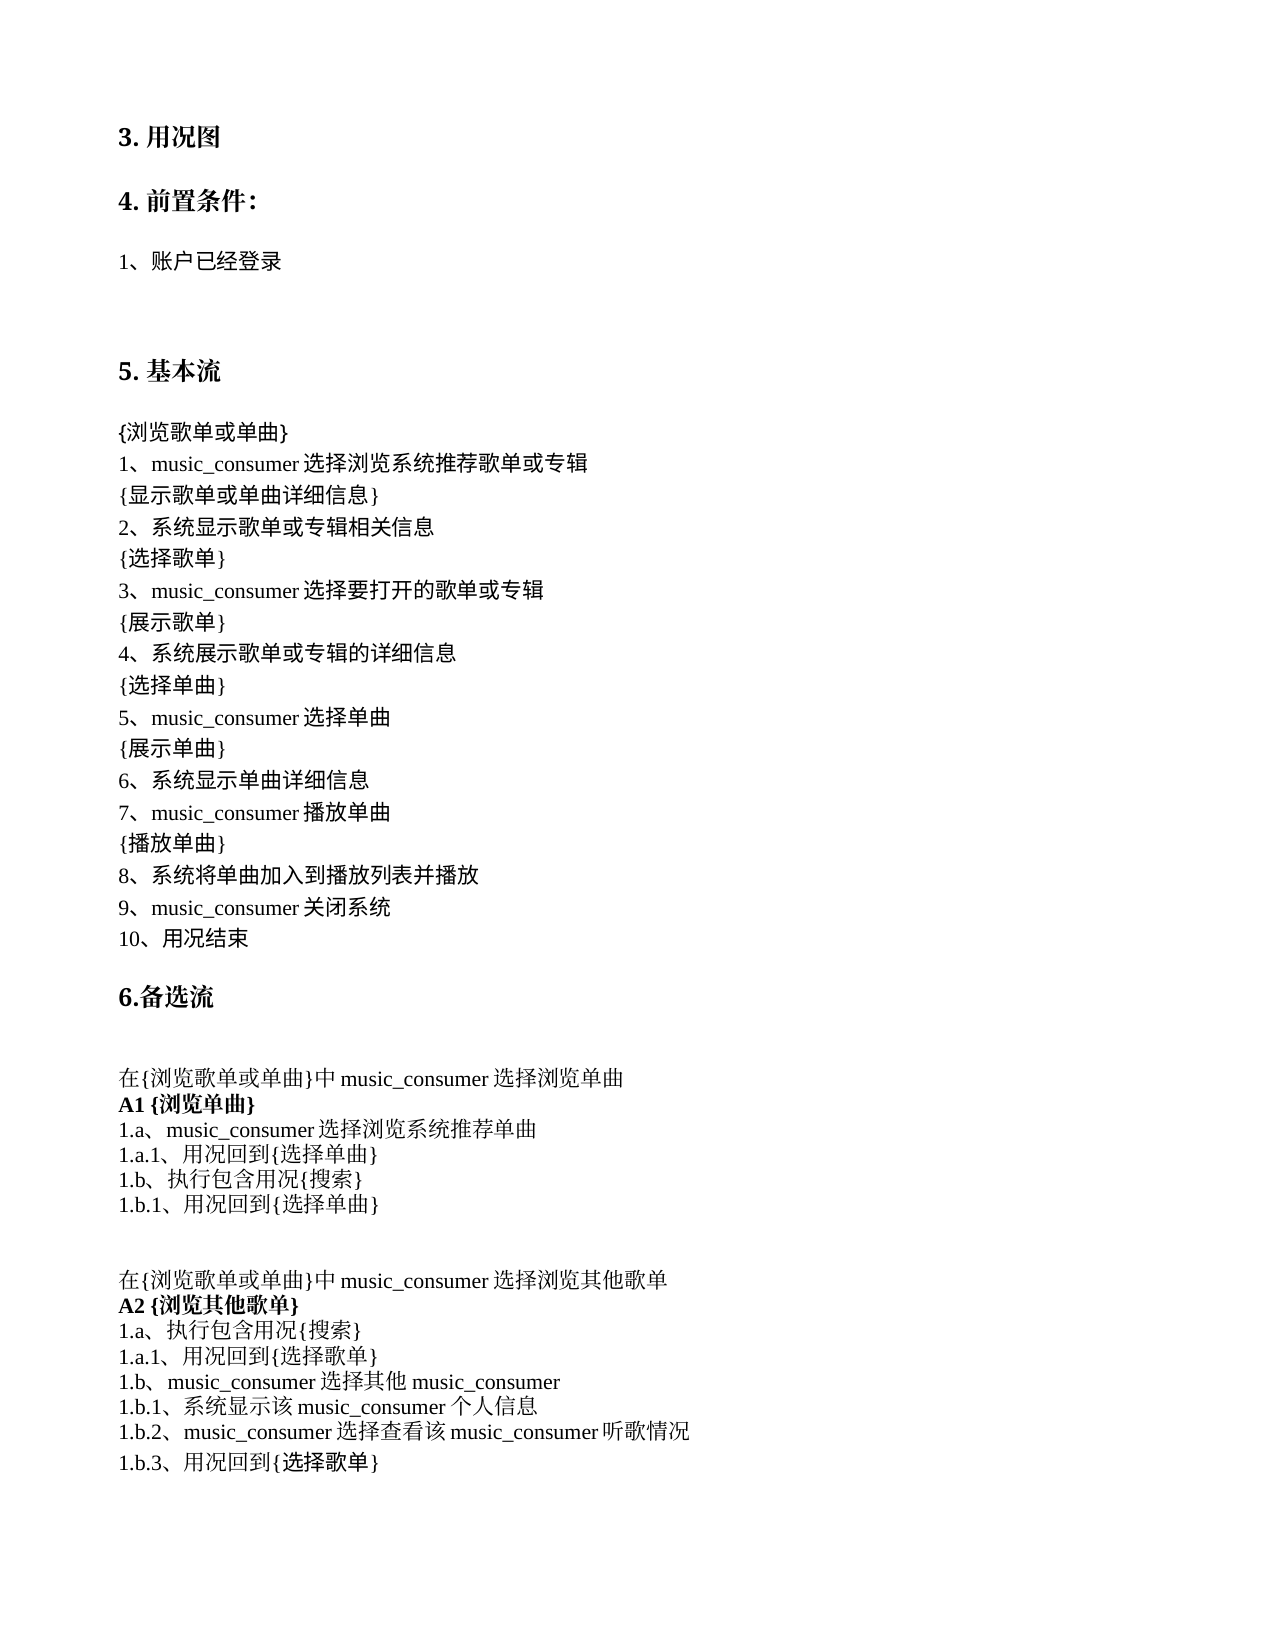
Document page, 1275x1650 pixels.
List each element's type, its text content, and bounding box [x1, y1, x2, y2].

text 1.b、执行包含用况{搜索} [118, 1167, 1157, 1192]
text 在{浏览歌单或单曲}中music_consumer选择浏览单曲 [118, 1066, 1157, 1092]
text 3、music_consumer选择要打开的歌单或专辑 [118, 573, 1157, 604]
text 4. 前置条件： [118, 181, 1157, 217]
text {显示歌单或单曲详细信息} [118, 478, 1157, 509]
text 9、music_consumer关闭系统 [118, 889, 1157, 921]
text 8、系统将单曲加入到播放列表并播放 [118, 858, 1157, 889]
text 2、系统显示歌单或专辑相关信息 [118, 509, 1157, 541]
text 1.b.1、系统显示该music_consumer个人信息 [118, 1394, 1157, 1419]
text 5、music_consumer选择单曲 [118, 699, 1157, 731]
text 5. 基本流 [118, 351, 1157, 387]
text 1、music_consumer选择浏览系统推荐歌单或专辑 [118, 446, 1157, 478]
text {展示单曲} [118, 731, 1157, 763]
text 4、系统展示歌单或专辑的详细信息 [118, 636, 1157, 668]
text 1.b.2、music_consumer选择查看该music_consumer听歌情况 [118, 1419, 1157, 1444]
text 在{浏览歌单或单曲}中music_consumer选择浏览其他歌单 [118, 1268, 1157, 1293]
text {播放单曲} [118, 826, 1157, 858]
text 1.b.3、用况回到{选择歌单} [118, 1444, 1157, 1476]
text 3. 用况图 [118, 118, 1157, 154]
text 1.a.1、用况回到{选择歌单} [118, 1344, 1157, 1369]
text 10、用况结束 [118, 921, 1157, 953]
text 1.a、music_consumer选择浏览系统推荐单曲 [118, 1117, 1157, 1142]
text {选择歌单} [118, 541, 1157, 573]
text 1.a.1、用况回到{选择单曲} [118, 1142, 1157, 1167]
text 1.a、执行包含用况{搜索} [118, 1318, 1157, 1344]
text {选择单曲} [118, 668, 1157, 699]
text 7、music_consumer播放单曲 [118, 794, 1157, 826]
text 6.备选流 [118, 978, 1157, 1014]
text 1、账户已经登录 [118, 244, 1157, 276]
text A1 {浏览单曲} [118, 1092, 1157, 1117]
text {浏览歌单或单曲} [118, 414, 1157, 446]
text {展示歌单} [118, 604, 1157, 636]
text 1.b.1、用况回到{选择单曲} [118, 1192, 1157, 1218]
text 1.b、music_consumer选择其他music_consumer [118, 1369, 1157, 1394]
text 6、系统显示单曲详细信息 [118, 763, 1157, 794]
text A2 {浏览其他歌单} [118, 1293, 1157, 1318]
